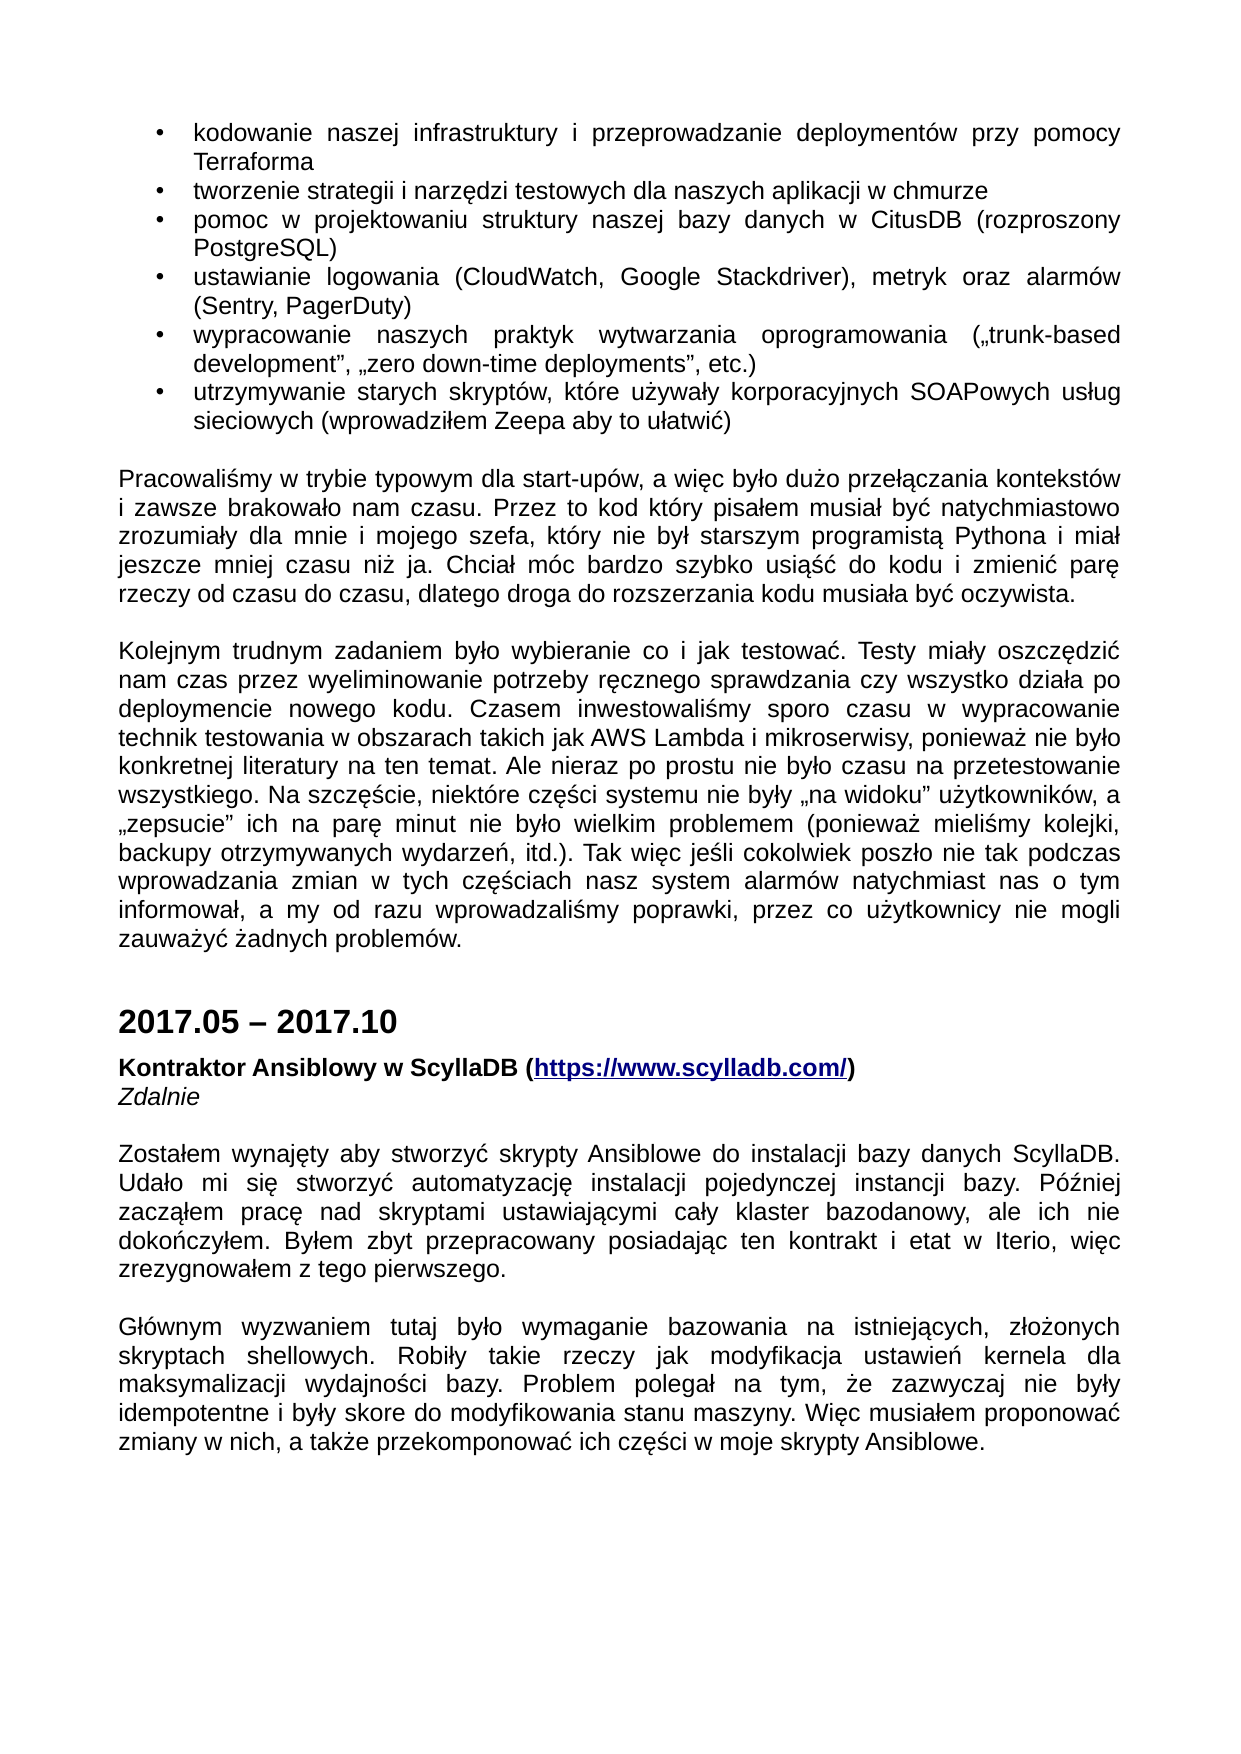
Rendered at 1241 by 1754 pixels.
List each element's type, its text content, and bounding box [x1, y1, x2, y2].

list utrzymywanie starych skryptów, które używały korporacyjnych SOAPowych usług sieciowych (wprowadziłem Zeepa aby to ułatwić) [156, 377, 1122, 435]
text Zdalnie [118, 1082, 1122, 1111]
list tworzenie strategii i narzędzi testowych dla naszych aplikacji w chmurze [156, 176, 1122, 204]
text Głównym wyzwaniem tutaj było wymaganie bazowania na istniejących, złożonych skryptach shellowych. Robiły takie rzeczy jak modyfikacja ustawień kernela dla maksymalizacji wydajności bazy. Problem polegał na tym, że zazwyczaj nie były idempotentne i były skore do modyfikowania stanu maszyny. Więc musiałem proponować zmiany w nich, a także przekomponować ich części w moje skrypty Ansiblowe. [118, 1312, 1122, 1456]
text Pracowaliśmy w trybie typowym dla start-upów, a więc było dużo przełączania kontekstów i zawsze brakowało nam czasu. Przez to kod który pisałem musiał być natychmiastowo zrozumiały dla mnie i mojego szefa, który nie był starszym programistą Pythona i miał jeszcze mniej czasu niż ja. Chciał móc bardzo szybko usiąść do kodu i zmienić parę rzeczy od czasu do czasu, dlatego droga do rozszerzania kodu musiała być oczywista. [118, 464, 1122, 607]
text Kolejnym trudnym zadaniem było wybieranie co i jak testować. Testy miały oszczędzić nam czas przez wyeliminowanie potrzeby ręcznego sprawdzania czy wszystko działa po deploymencie nowego kodu. Czasem inwestowaliśmy sporo czasu w wypracowanie technik testowania w obszarach takich jak AWS Lambda i mikroserwisy, ponieważ nie było konkretnej literatury na ten temat. Ale nieraz po prostu nie było czasu na przetestowanie wszystkiego. Na szczęście, niektóre części systemu nie były „na widoku” użytkowników, a „zepsucie” ich na parę minut nie było wielkim problemem (ponieważ mieliśmy kolejki, backupy otrzymywanych wydarzeń, itd.). Tak więc jeśli cokolwiek poszło nie tak podczas wprowadzania zmian w tych częściach nasz system alarmów natychmiast nas o tym informował, a my od razu wprowadzaliśmy poprawki, przez co użytkownicy nie mogli zauważyć żadnych problemów. [118, 636, 1122, 952]
list kodowanie naszej infrastruktury i przeprowadzanie deploymentów przy pomocy Terraforma [156, 118, 1122, 176]
list pomoc w projektowaniu struktury naszej bazy danych w CitusDB (rozproszony PostgreSQL) [156, 204, 1122, 262]
text Zostałem wynajęty aby stworzyć skrypty Ansiblowe do instalacji bazy danych ScyllaDB. Udało mi się stworzyć automatyzację instalacji pojedynczej instancji bazy. Później zacząłem pracę nad skryptami ustawiającymi cały klaster bazodanowy, ale ich nie dokończyłem. Byłem zbyt przepracowany posiadając ten kontrakt i etat w Iterio, więc zrezygnowałem z tego pierwszego. [118, 1139, 1122, 1283]
list ustawianie logowania (CloudWatch, Google Stackdriver), metryk oraz alarmów (Sentry, PagerDuty) [156, 262, 1122, 320]
list wypracowanie naszych praktyk wytwarzania oprogramowania („trunk-based development”, „zero down-time deployments”, etc.) [156, 320, 1122, 377]
subtitle 2017.05 – 2017.10 [118, 1002, 1122, 1041]
text Kontraktor Ansiblowy w ScyllaDB (https://www.scylladb.com/) [118, 1053, 1122, 1082]
